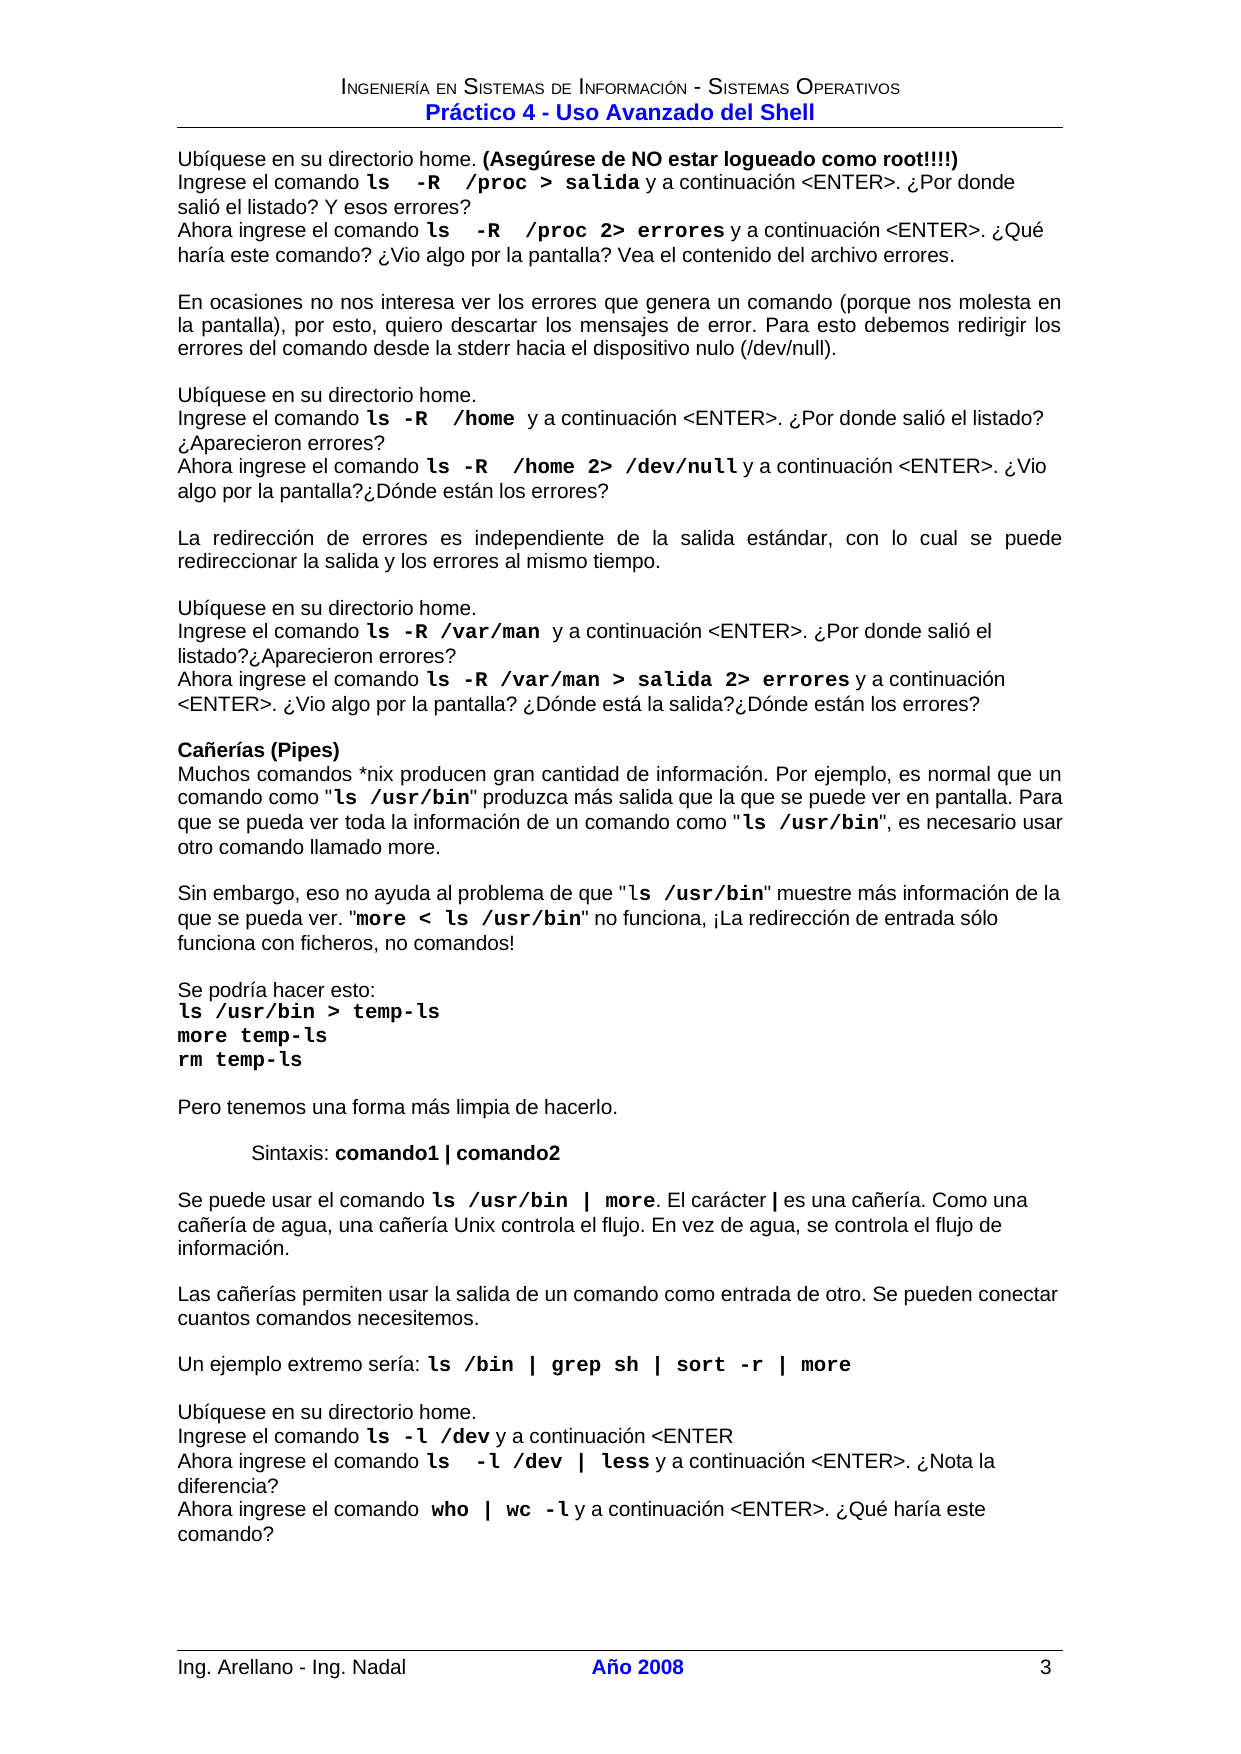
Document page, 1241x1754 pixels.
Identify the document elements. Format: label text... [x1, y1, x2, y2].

text Se puede usar el comando ls /usr/bin | more. El carácter | es una cañería. Como una cañería de agua, una cañería Unix controla el flujo. En vez de agua, se controla el flujo de información. [177, 1188, 1063, 1260]
text Ingrese el comando ls -l /dev y a continuación <ENTER [177, 1424, 1063, 1449]
text ls /usr/bin > temp-ls [177, 1002, 1063, 1025]
text Muchos comandos *nix producen gran cantidad de información. Por ejemplo, es normal que un comando como "ls /usr/bin" produzca más salida que la que se puede ver en pantalla. Para que se pueda ver toda la información de un comando como "ls /usr/bin", es necesario usar otro comando llamado more. [177, 762, 1063, 859]
text rm temp-ls [177, 1049, 1063, 1072]
text En ocasiones no nos interesa ver los errores que genera un comando (porque nos molesta en la pantalla), por esto, quiero descartar los mensajes de error. Para esto debemos redirigir los errores del comando desde la stderr hacia el dispositivo nulo (/dev/null). [177, 291, 1063, 360]
text Ubíquese en su directorio home. [177, 383, 1063, 407]
text Ahora ingrese el comando ls -l /dev | less y a continuación <ENTER>. ¿Nota la diferencia? [177, 1449, 1063, 1497]
text Se podría hacer esto: [177, 978, 1063, 1002]
text Sin embargo, eso no ayuda al problema de que "ls /usr/bin" muestre más información de la que se pueda ver. "more < ls /usr/bin" no funciona, ¡La redirección de entrada sólo funciona con ficheros, no comandos! [177, 882, 1063, 955]
text Las cañerías permiten usar la salida de un comando como entrada de otro. Se pueden conectar cuantos comandos necesitemos. [177, 1283, 1063, 1329]
text Ahora ingrese el comando who | wc -l y a continuación <ENTER>. ¿Qué haría este comando? [177, 1497, 1063, 1546]
text Ingrese el comando ls -R /home y a continuación <ENTER>. ¿Por donde salió el listado?¿Aparecieron errores? [177, 407, 1063, 455]
text Ingrese el comando ls -R /proc > salida y a continuación <ENTER>. ¿Por donde salió el listado? Y esos errores? [177, 171, 1063, 219]
text Cañerías (Pipes) [177, 739, 1063, 762]
text Pero tenemos una forma más limpia de hacerlo. [177, 1096, 1063, 1119]
text Ahora ingrese el comando ls -R /var/man > salida 2> errores y a continuación <ENTER>. ¿Vio algo por la pantalla? ¿Dónde está la salida?¿Dónde están los errores? [177, 668, 1063, 716]
text Ubíquese en su directorio home. (Asegúrese de NO estar logueado como root!!!!) [177, 148, 1063, 171]
text Ahora ingrese el comando ls -R /proc 2> errores y a continuación <ENTER>. ¿Qué haría este comando? ¿Vio algo por la pantalla? Vea el contenido del archivo errores. [177, 219, 1063, 267]
text Ubíquese en su directorio home. [177, 596, 1063, 619]
text Sintaxis: comando1 | comando2 [177, 1142, 1063, 1165]
text Ubíquese en su directorio home. [177, 1401, 1063, 1424]
text more temp-ls [177, 1025, 1063, 1049]
text Un ejemplo extremo sería: ls /bin | grep sh | sort -r | more [177, 1353, 1063, 1378]
text Ingrese el comando ls -R /var/man y a continuación <ENTER>. ¿Por donde salió el listado?¿Aparecieron errores? [177, 619, 1063, 668]
text La redirección de errores es independiente de la salida estándar, con lo cual se puede redireccionar la salida y los errores al mismo tiempo. [177, 526, 1063, 573]
text Ahora ingrese el comando ls -R /home 2> /dev/null y a continuación <ENTER>. ¿Vio algo por la pantalla?¿Dónde están los errores? [177, 455, 1063, 503]
